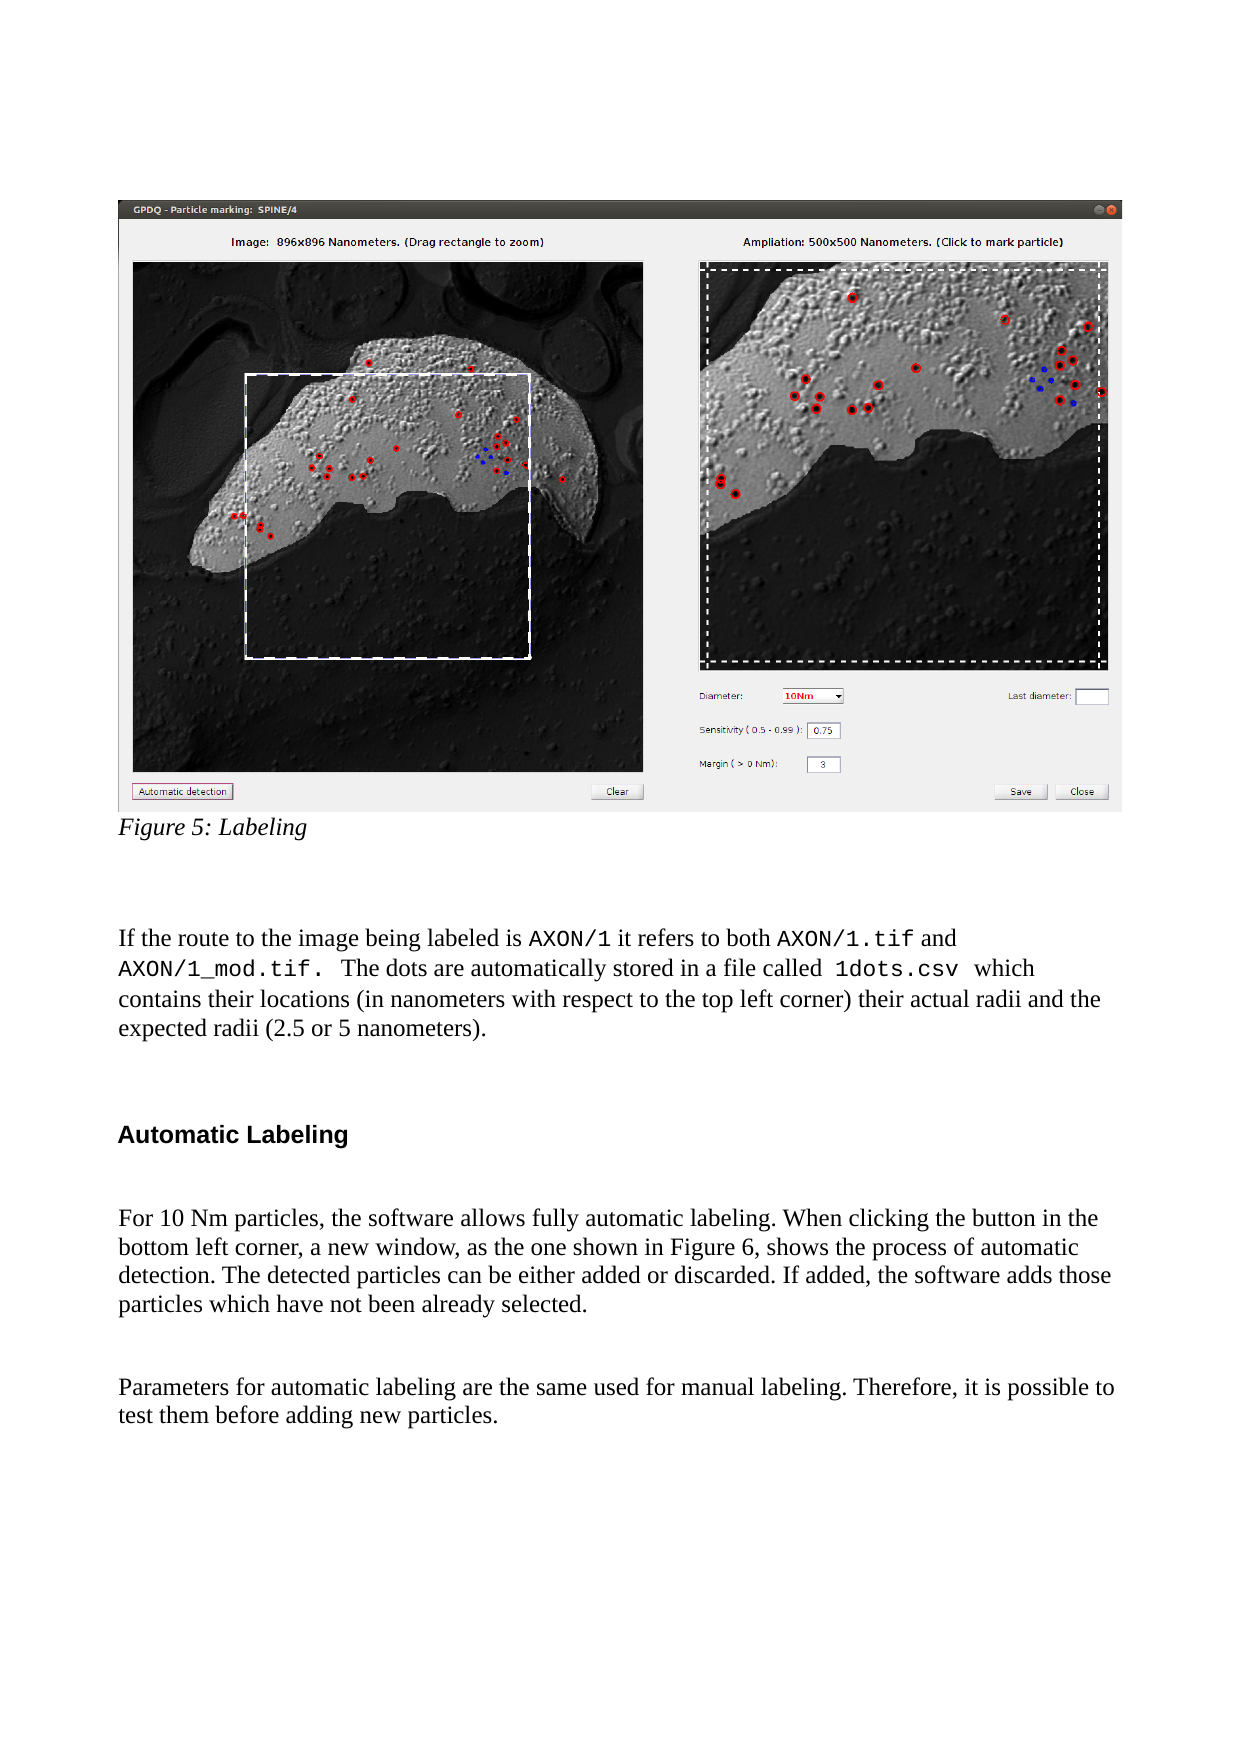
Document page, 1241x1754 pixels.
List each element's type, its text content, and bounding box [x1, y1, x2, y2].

text If the route to the image being labeled is AXON/1 it refers to both AXON/1.tif and AXON/1_mod.tif. The dots are automatically stored in a file called 1dots.csv which contains their locations (in nanometers with respect to the top left corner) their actual radii and the expected radii (2.5 or 5 nanometers). [118, 923, 1122, 1042]
subtitle Automatic Labeling [117, 1120, 1122, 1149]
text For 10 Nm particles, the software allows fully automatic labeling. When clicking the button in the bottom left corner, a new window, as the one shown in Figure 6, shows the process of automatic detection. The detected particles can be either added or discarded. If added, the software adds those particles which have not been already selected. [118, 1203, 1122, 1318]
text Figure 5: Labeling [118, 812, 1122, 841]
picture [118, 200, 1123, 812]
text Parameters for automatic labeling are the same used for manual labeling. Therefore, it is possible to test them before adding new particles. [118, 1372, 1122, 1429]
